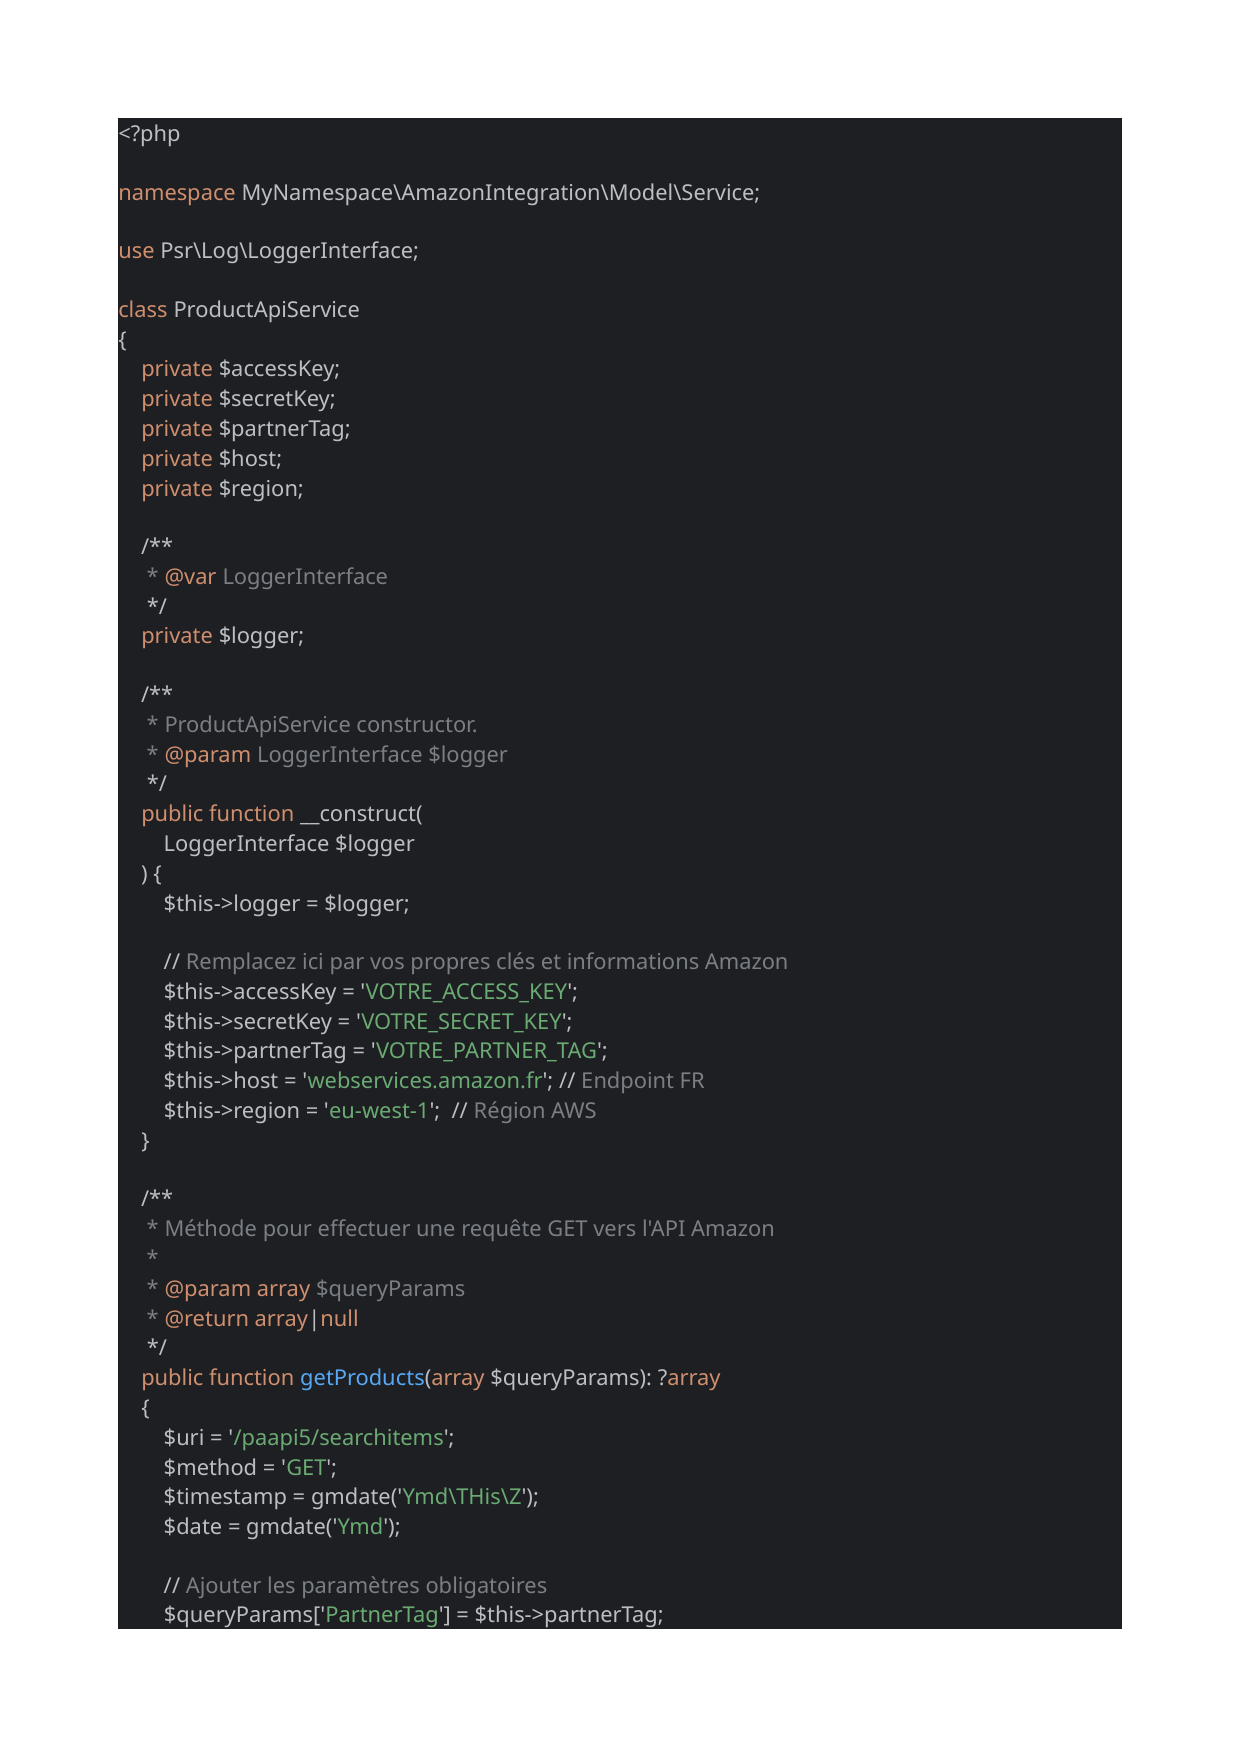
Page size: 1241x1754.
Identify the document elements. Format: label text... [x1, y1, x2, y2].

text <?php namespace MyNamespace\AmazonIntegration\Model\Service; use Psr\Log\LoggerInterface; class ProductApiService { private $accessKey; private $secretKey; private $partnerTag; private $host; private $region; /** * @var LoggerInterface */ private $logger; /** * ProductApiService constructor. * @param LoggerInterface $logger */ public function __construct( LoggerInterface $logger ) { $this->logger = $logger; // Remplacez ici par vos propres clés et informations Amazon $this->accessKey = 'VOTRE_ACCESS_KEY'; $this->secretKey = 'VOTRE_SECRET_KEY'; $this->partnerTag = 'VOTRE_PARTNER_TAG'; $this->host = 'webservices.amazon.fr'; // Endpoint FR $this->region = 'eu-west-1'; // Région AWS } /** * Méthode pour effectuer une requête GET vers l'API Amazon * * @param array $queryParams * @return array|null */ public function getProducts(array $queryParams): ?array { $uri = '/paapi5/searchitems'; $method = 'GET'; $timestamp = gmdate('Ymd\THis\Z'); $date = gmdate('Ymd'); // Ajouter les paramètres obligatoires $queryParams['PartnerTag'] = $this->partnerTag; [118, 118, 1122, 1629]
